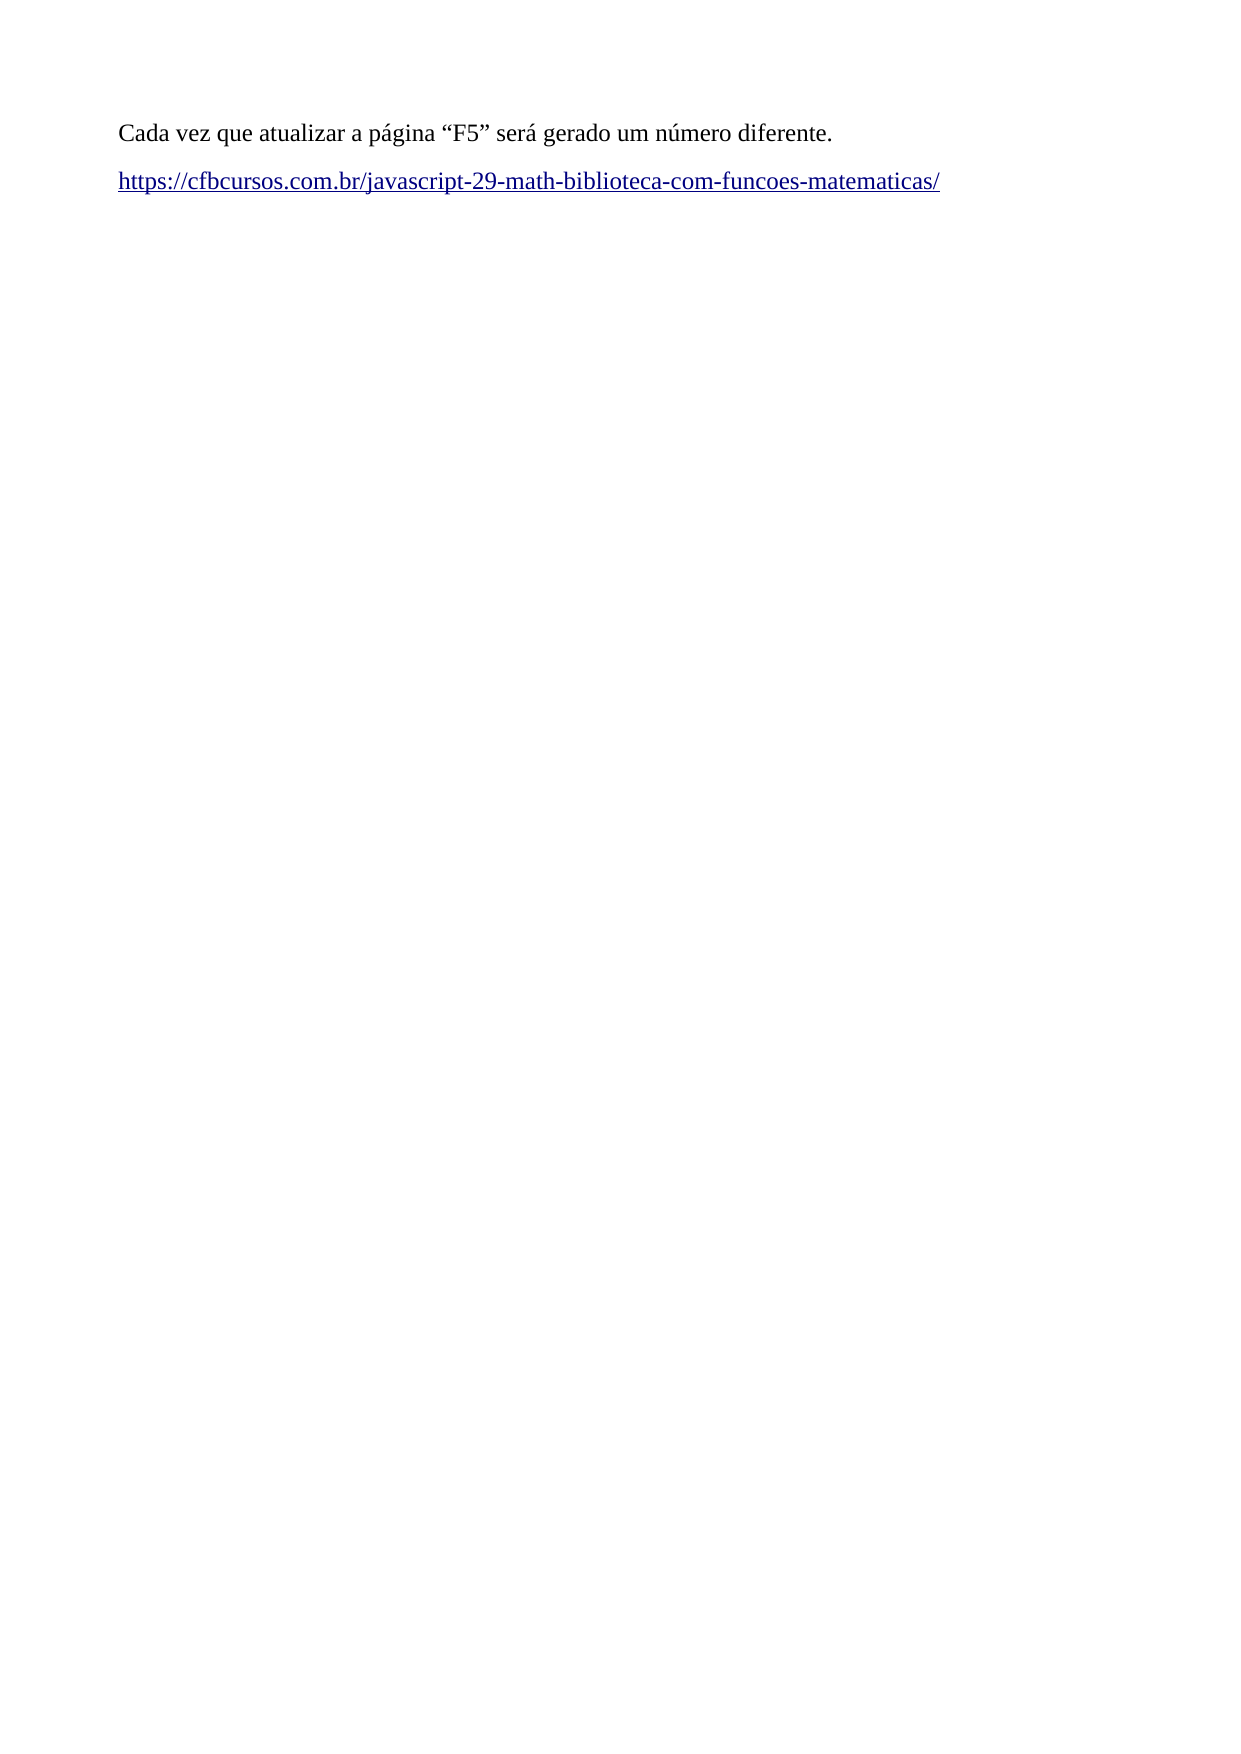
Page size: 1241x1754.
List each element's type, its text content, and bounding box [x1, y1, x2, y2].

text Cada vez que atualizar a página “F5” será gerado um número diferente. [118, 118, 1122, 147]
text https://cfbcursos.com.br/javascript-29-math-biblioteca-com-funcoes-matematicas/ [118, 166, 1122, 194]
